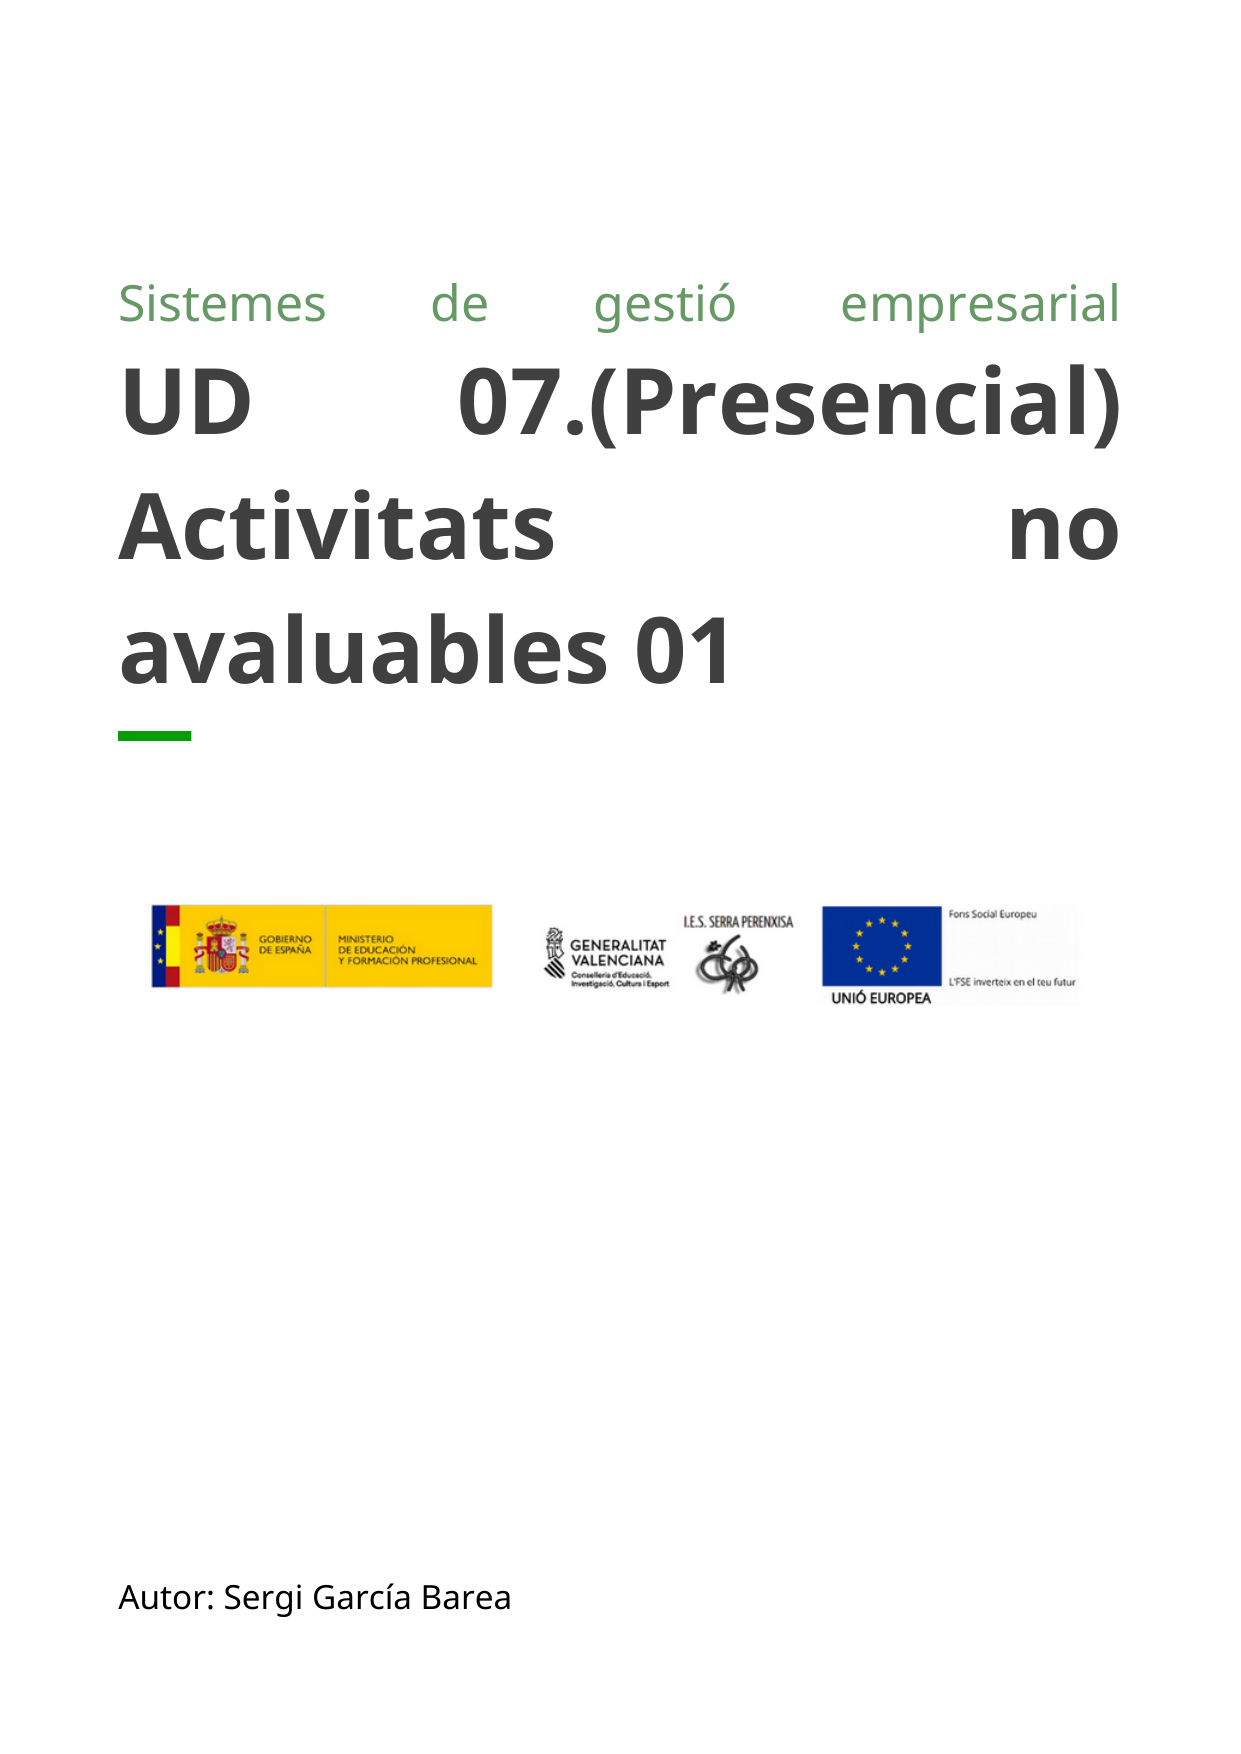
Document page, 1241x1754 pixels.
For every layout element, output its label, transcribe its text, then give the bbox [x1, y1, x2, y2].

picture [118, 885, 1123, 1005]
text Autor: Sergi García Barea [118, 1574, 1122, 1619]
picture [118, 731, 192, 741]
title Sistemes de gestió empresarial UD 07.(Presencial) Activitats no avaluables 01 [118, 268, 1122, 711]
